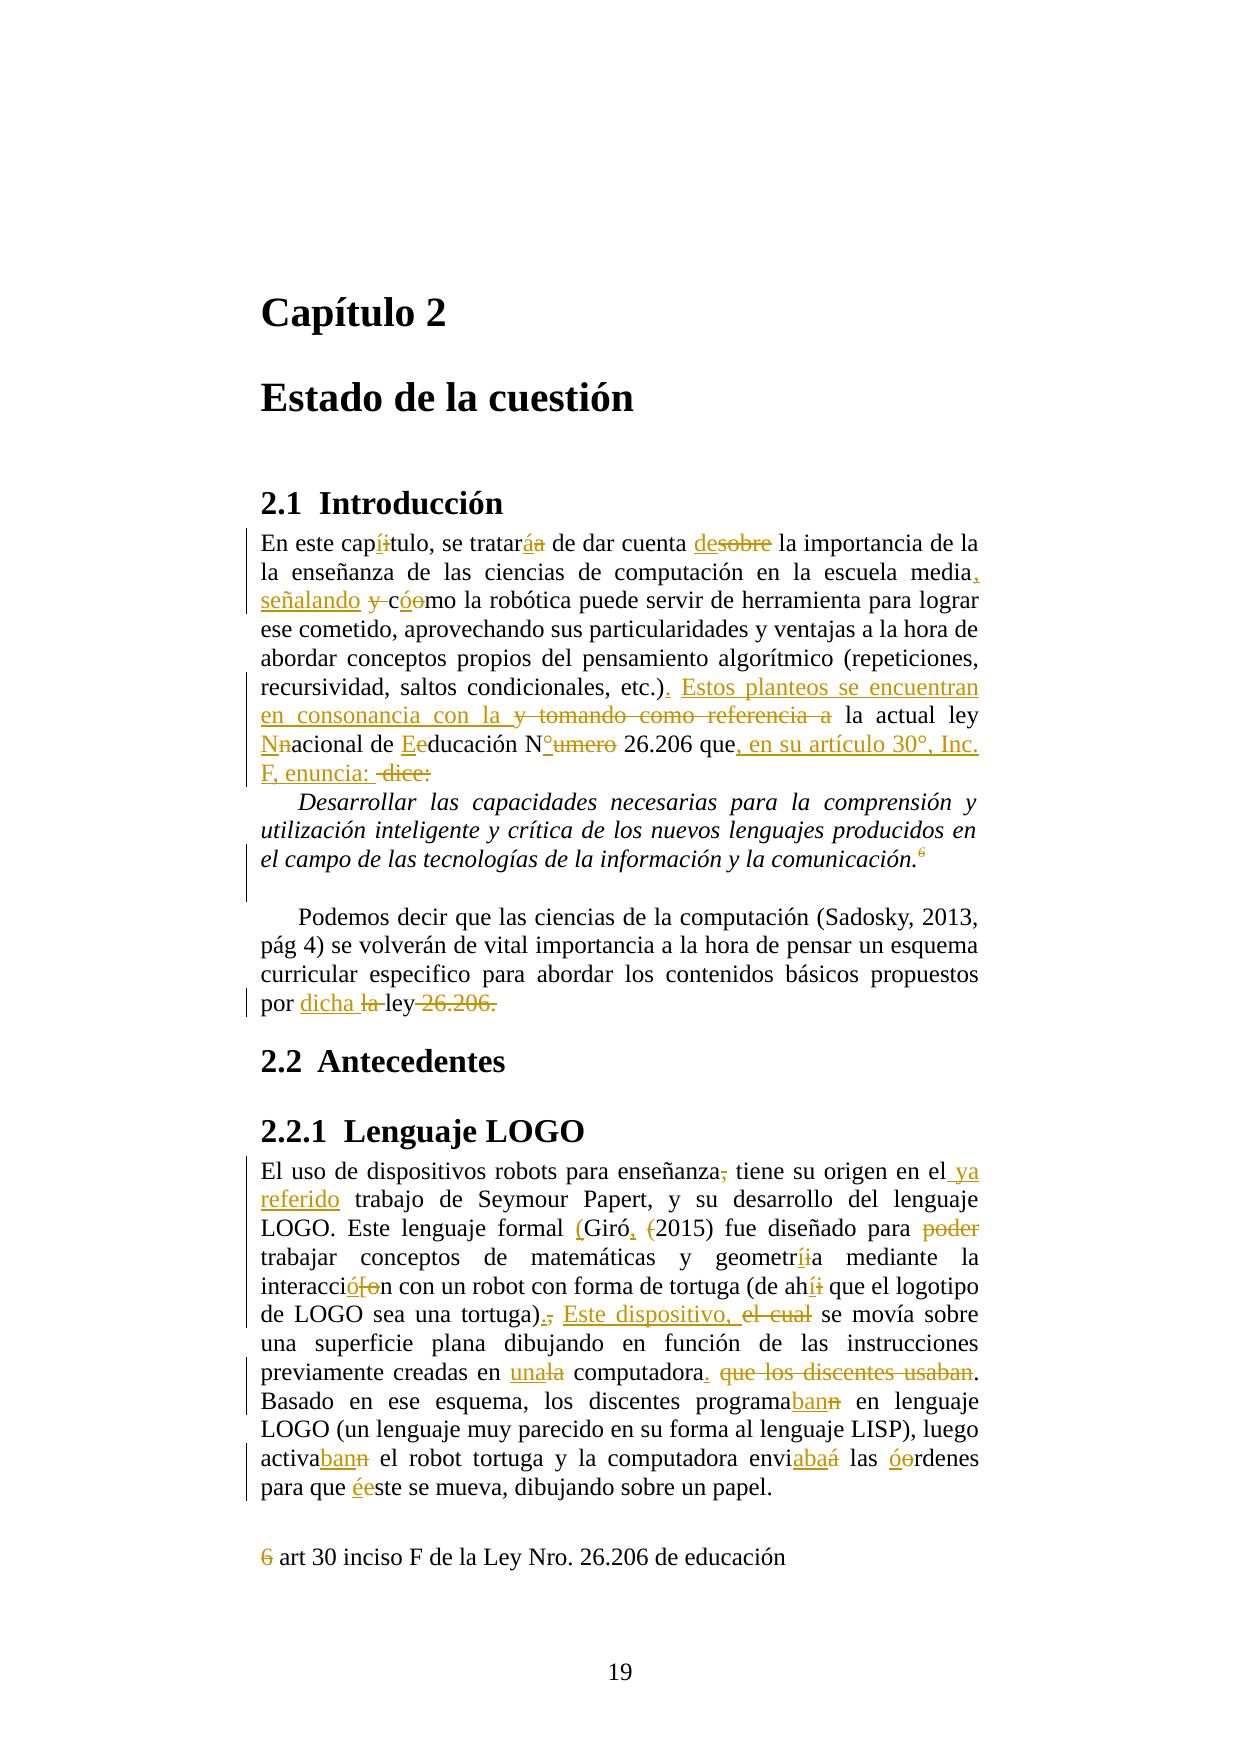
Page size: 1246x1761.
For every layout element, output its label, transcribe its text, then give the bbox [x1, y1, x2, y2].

subtitle 2.1 Introducción [260, 483, 979, 522]
text Capítulo 2 [260, 287, 979, 335]
text El uso de dispositivos robots para enseñanza tiene su origen en el ya referido trabajo de Seymour Papert, y su desarrollo del lenguaje LOGO. Este lenguaje formal (Giró, 2015) fue diseñado para trabajar conceptos de matemáticas y geometría mediante la interacción con un robot con forma de tortuga (de ahí que el logotipo de LOGO sea una tortuga). Este dispositivo, se movía sobre una superficie plana dibujando en función de las instrucciones previamente creadas en una computadora. . Basado en ese esquema, los discentes programaban en lenguaje LOGO (un lenguaje muy parecido en su forma al lenguaje LISP), luego activaban el robot tortuga y la computadora enviaba las órdenes para que éste se mueva, dibujando sobre un papel. [260, 1156, 979, 1501]
subtitle 2.2 Antecedentes [260, 1042, 979, 1080]
text En este capítulo, se tratará de dar cuenta de la importancia de la la enseñanza de las ciencias de computación en la escuela media, señalando cómo la robótica puede servir de herramienta para lograr ese cometido, aprovechando sus particularidades y ventajas a la hora de abordar conceptos propios del pensamiento algorítmico (repeticiones, recursividad, saltos condicionales, etc.). Estos planteos se encuentran en consonancia con la la actual ley Nacional de Educación N° 26.206 que, en su artículo 30°, Inc. F, enuncia: [260, 528, 979, 787]
subtitle 2.2.1 Lenguaje LOGO [260, 1111, 979, 1149]
text Podemos decir que las ciencias de la computación (Sadosky, 2013, pág 4) se volverán de vital importancia a la hora de pensar un esquema curricular especifico para abordar los contenidos básicos propuestos por dicha ley [260, 902, 979, 1017]
text Desarrollar las capacidades necesarias para la comprensión y utilización inteligente y crítica de los nuevos lenguajes producidos en el campo de las tecnologías de la información y la comunicación. [260, 787, 979, 873]
subtitle Estado de la cuestión [260, 373, 979, 421]
